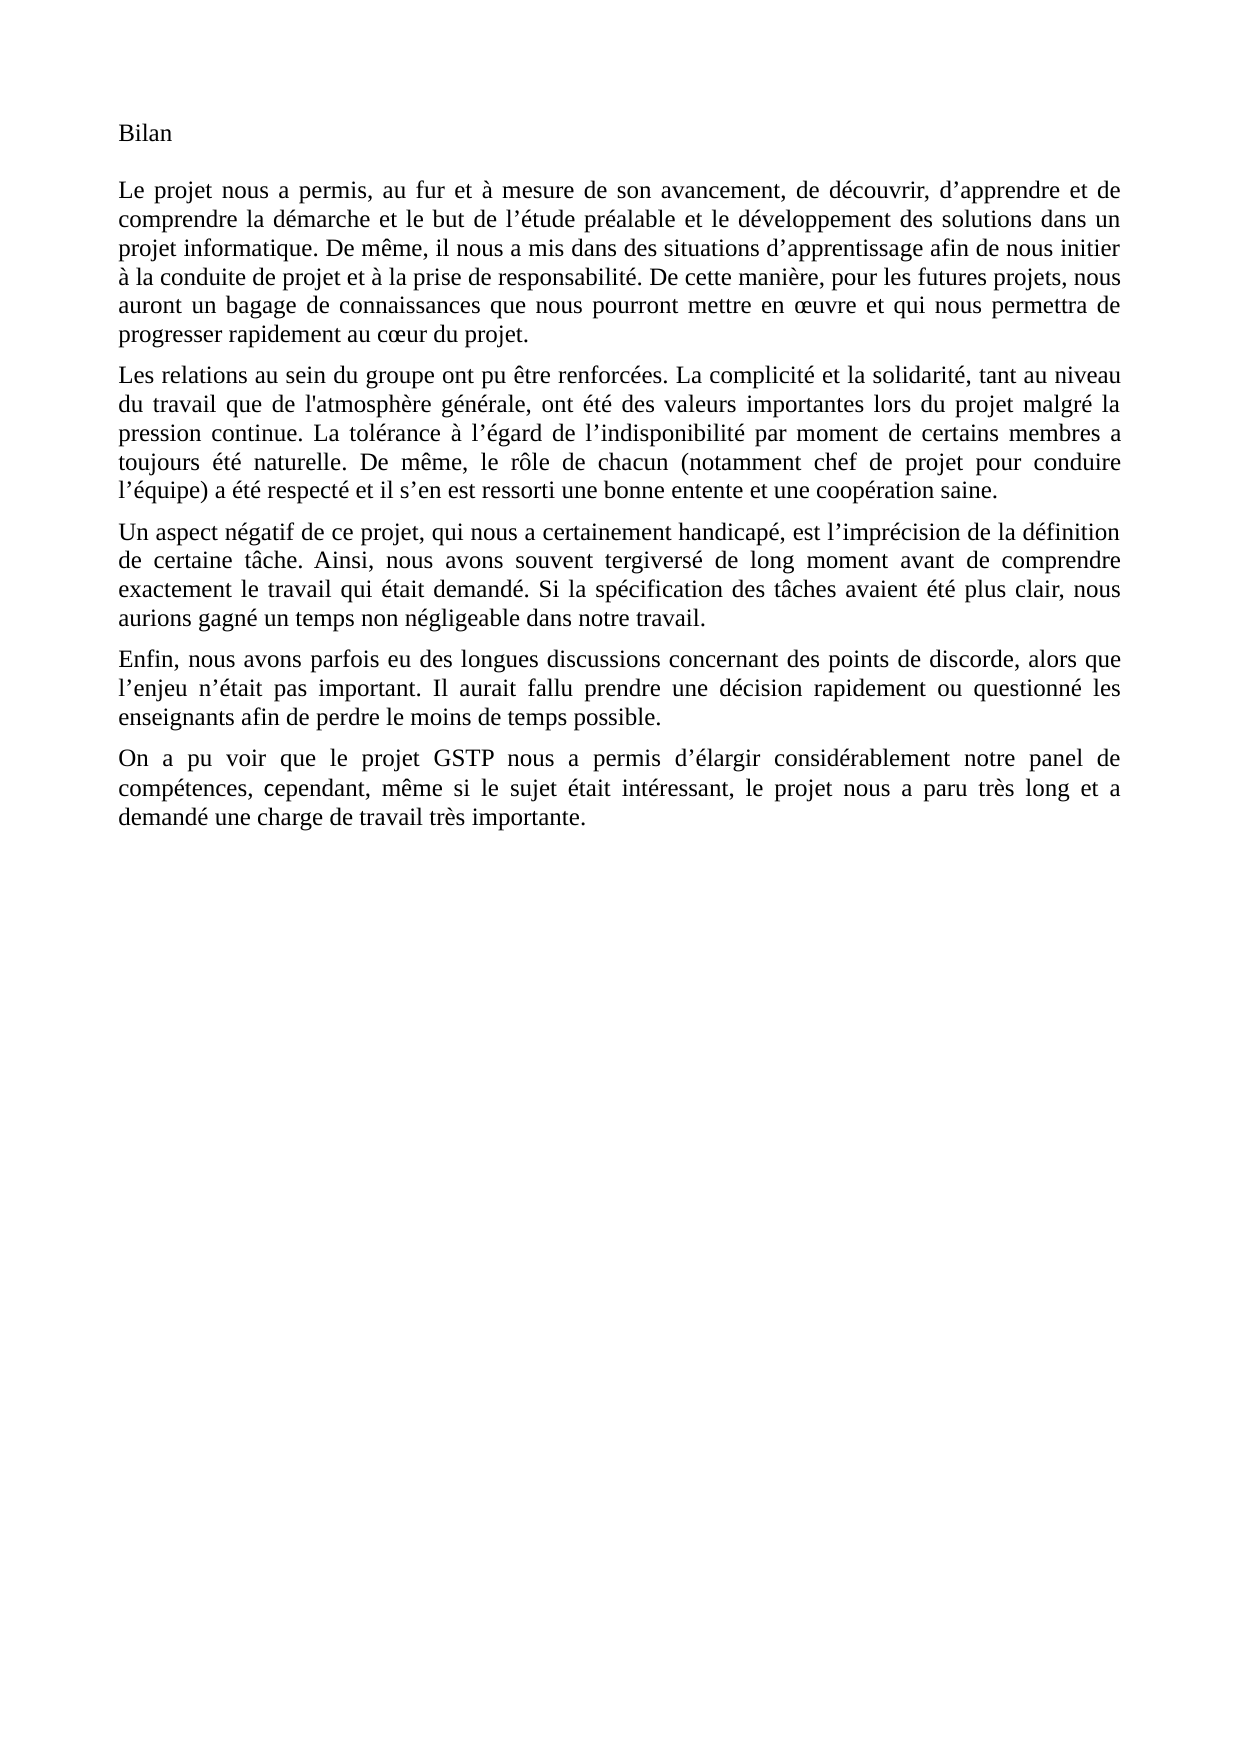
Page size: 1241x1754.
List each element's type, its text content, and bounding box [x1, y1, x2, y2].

text Bilan [118, 118, 1122, 147]
text Les relations au sein du groupe ont pu être renforcées. La complicité et la solidarité, tant au niveau du travail que de l'atmosphère générale, ont été des valeurs importantes lors du projet malgré la pression continue. La tolérance à l’égard de l’indisponibilité par moment de certains membres a toujours été naturelle. De même, le rôle de chacun (notamment chef de projet pour conduire l’équipe) a été respecté et il s’en est ressorti une bonne entente et une coopération saine. [118, 361, 1122, 504]
text Le projet nous a permis, au fur et à mesure de son avancement, de découvrir, d’apprendre et de comprendre la démarche et le but de l’étude préalable et le développement des solutions dans un projet informatique. De même, il nous a mis dans des situations d’apprentissage afin de nous initier à la conduite de projet et à la prise de responsabilité. De cette manière, pour les futures projets, nous auront un bagage de connaissances que nous pourront mettre en œuvre et qui nous permettra de progresser rapidement au cœur du projet. [118, 176, 1122, 348]
text On a pu voir que le projet GSTP nous a permis d’élargir considérablement notre panel de compétences, cependant, même si le sujet était intéressant, le projet nous a paru très long et a demandé une charge de travail très importante. [118, 743, 1122, 831]
text Enfin, nous avons parfois eu des longues discussions concernant des points de discorde, alors que l’enjeu n’était pas important. Il aurait fallu prendre une décision rapidement ou questionné les enseignants afin de perdre le moins de temps possible. [118, 644, 1122, 731]
text Un aspect négatif de ce projet, qui nous a certainement handicapé, est l’imprécision de la définition de certaine tâche. Ainsi, nous avons souvent tergiversé de long moment avant de comprendre exactement le travail qui était demandé. Si la spécification des tâches avaient été plus clair, nous aurions gagné un temps non négligeable dans notre travail. [118, 517, 1122, 632]
